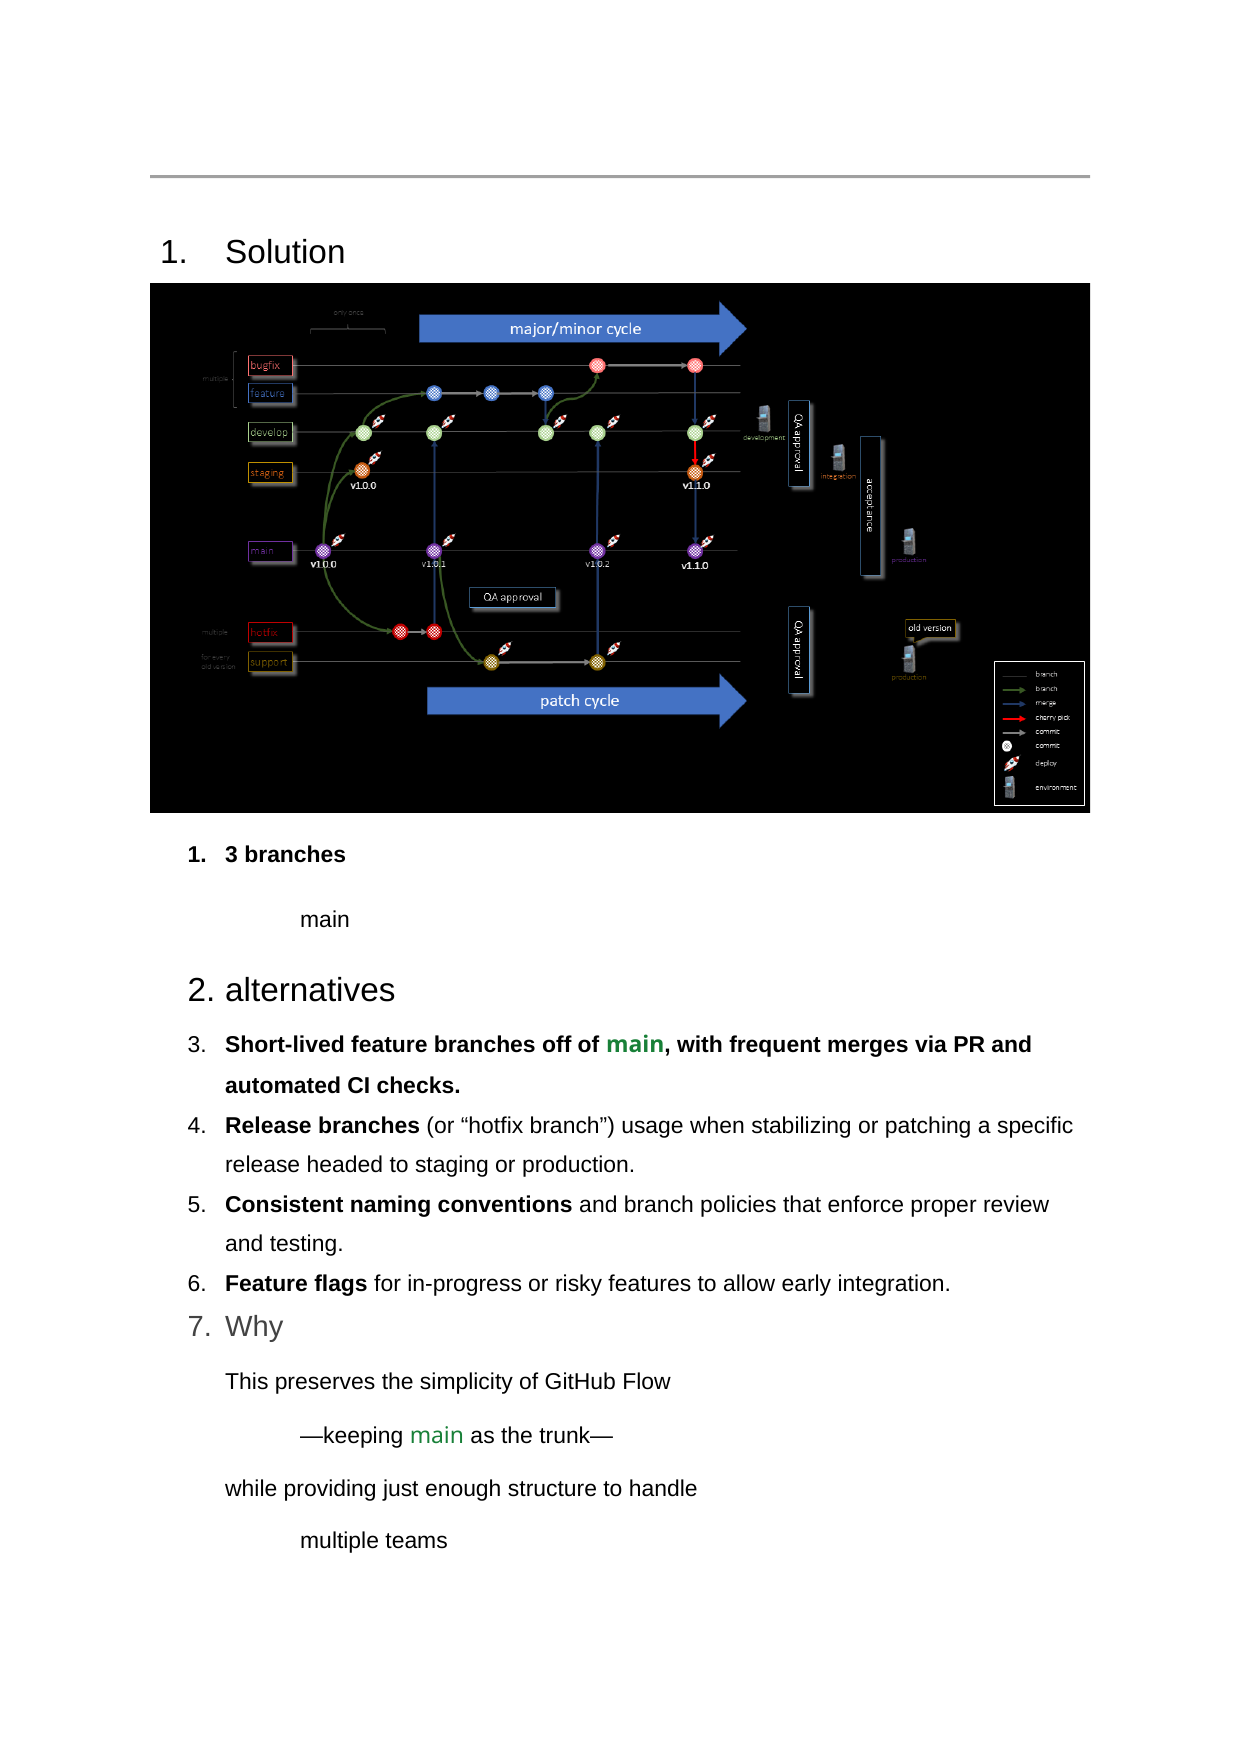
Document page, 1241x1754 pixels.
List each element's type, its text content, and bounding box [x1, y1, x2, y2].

text main [300, 906, 1090, 932]
list 3 branches [187, 841, 1090, 868]
text —keeping main as the trunk— [225, 1419, 1090, 1450]
subtitle Why [187, 1309, 1090, 1343]
list Feature flags for in-progress or risky features to allow early integration. [187, 1270, 1090, 1296]
list Release branches (or “hotfix branch”) usage when stabilizing or patching a specific release headed to staging or production. [187, 1112, 1090, 1178]
picture [150, 283, 1091, 813]
list Consistent naming conventions and branch policies that enforce proper review and testing. [187, 1191, 1090, 1257]
subtitle alternatives [187, 970, 1090, 1009]
text This preserves the simplicity of GitHub Flow [150, 1368, 1090, 1394]
text while providing just enough structure to handle [225, 1475, 1090, 1502]
subtitle Solution [187, 232, 1090, 271]
list Short-lived feature branches off of main, with frequent merges via PR and automated CI checks. [187, 1028, 1090, 1099]
text multiple teams [225, 1527, 1090, 1553]
